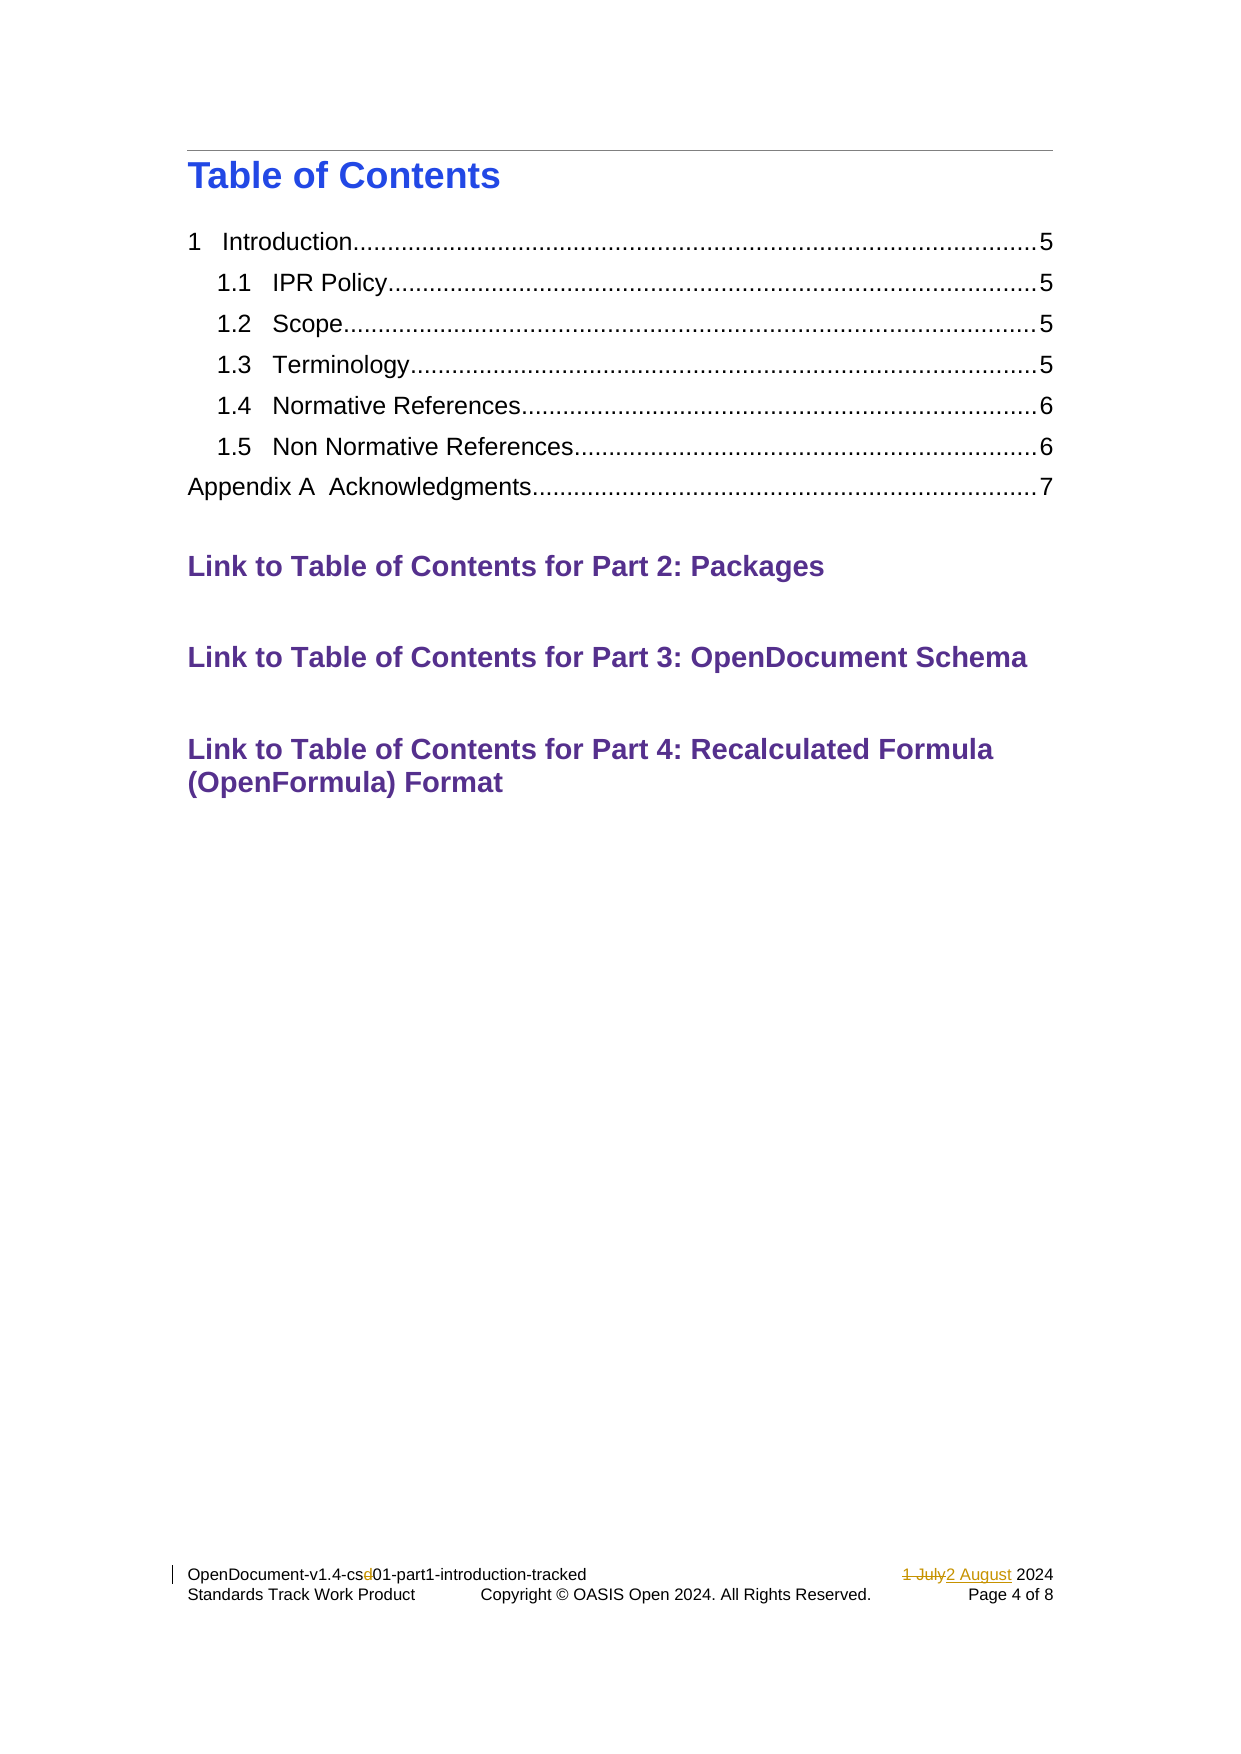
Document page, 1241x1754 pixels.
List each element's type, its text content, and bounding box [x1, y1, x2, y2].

text 1.5 Non Normative References 6 [217, 431, 1053, 460]
text 1.4 Normative References 6 [217, 391, 1053, 419]
text 1 Introduction 5 [187, 227, 1053, 256]
text 1.1 IPR Policy 5 [217, 268, 1053, 297]
text 1.3 Terminology 5 [217, 350, 1053, 378]
text Link to Table of Contents for Part 2: Packages [187, 549, 1053, 583]
text Link to Table of Contents for Part 4: Recalculated Formula (OpenFormula) Format [187, 732, 1053, 799]
text Appendix A Acknowledgments 7 [187, 472, 1053, 501]
text 1.2 Scope 5 [217, 309, 1053, 338]
text Table of Contents [187, 151, 1053, 196]
text Link to Table of Contents for Part 3: OpenDocument Schema [187, 640, 1053, 674]
